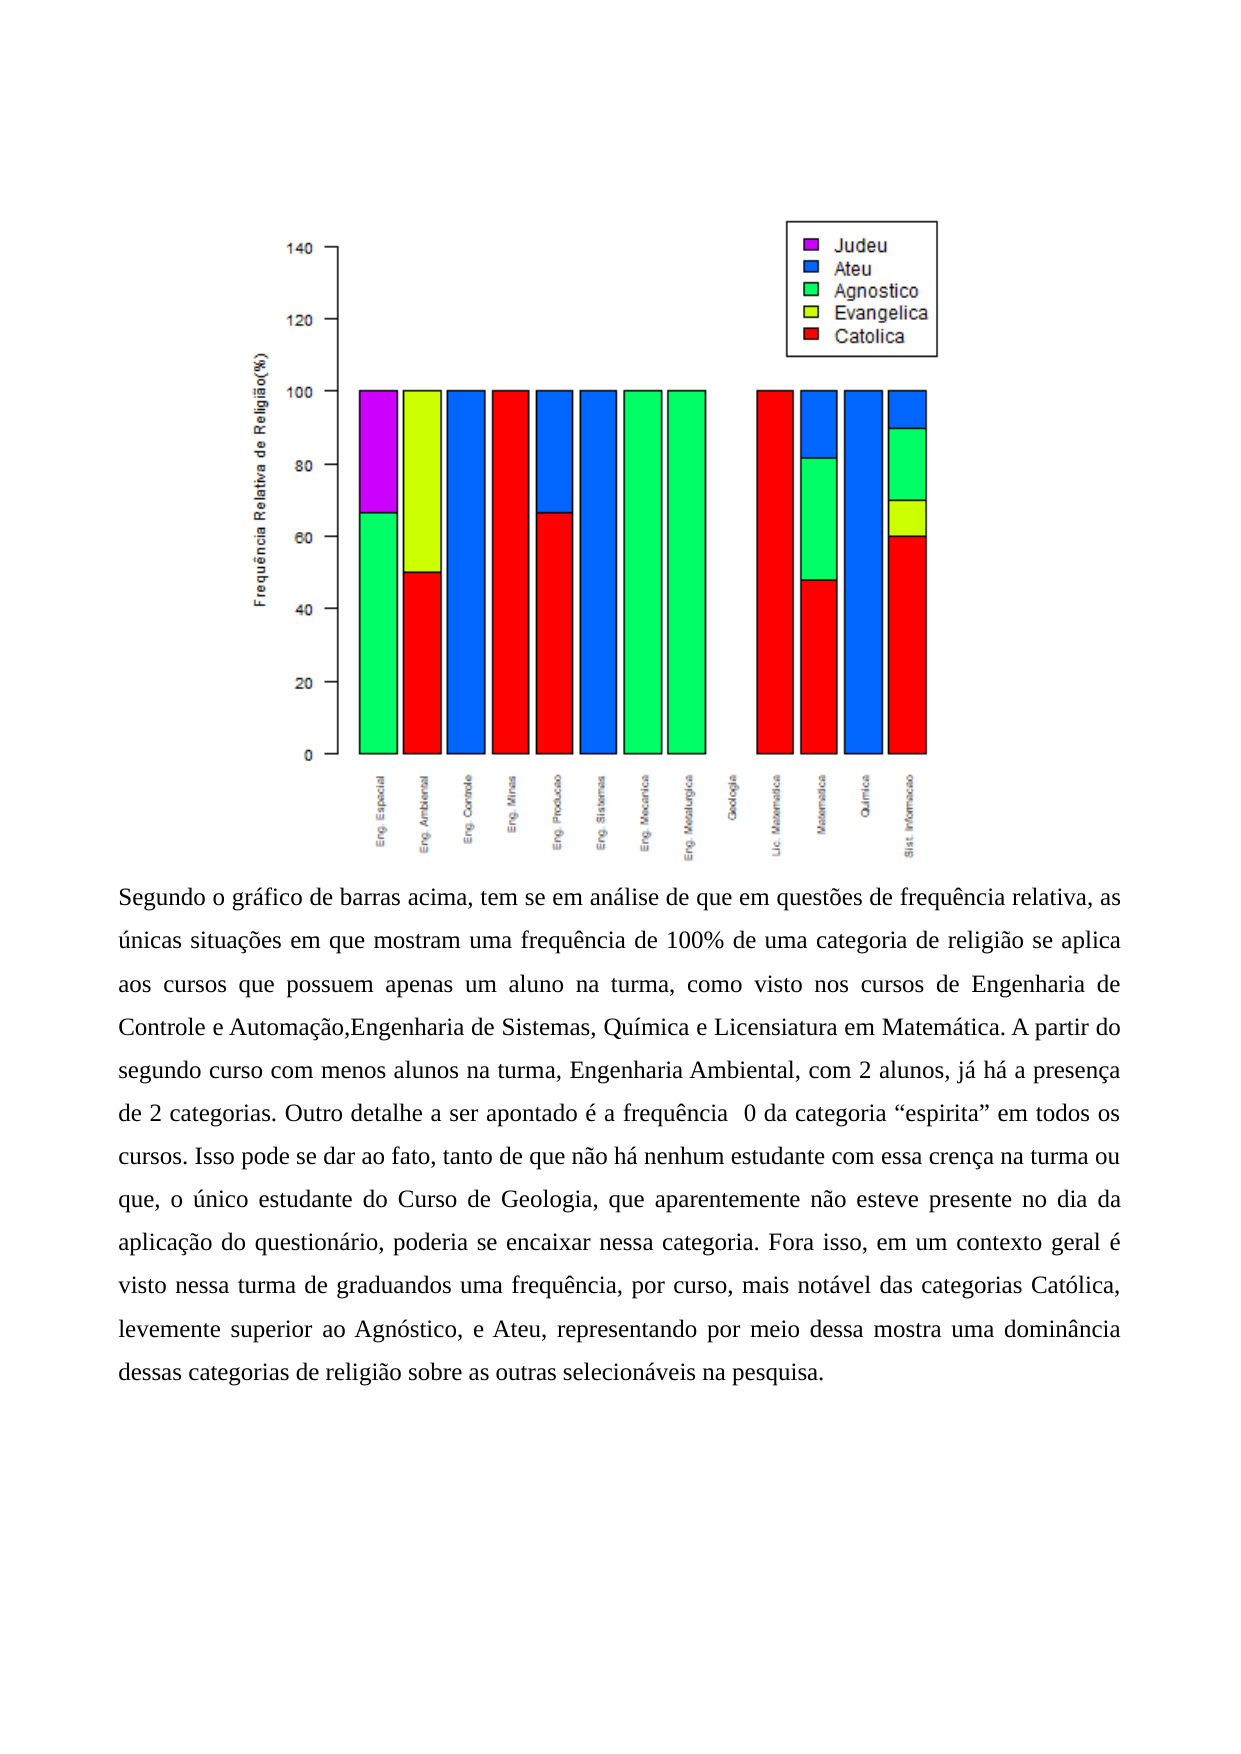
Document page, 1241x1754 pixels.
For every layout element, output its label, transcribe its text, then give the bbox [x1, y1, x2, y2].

picture [245, 118, 995, 869]
text Segundo o gráfico de barras acima, tem se em análise de que em questões de frequência relativa, as únicas situações em que mostram uma frequência de 100% de uma categoria de religião se aplica aos cursos que possuem apenas um aluno na turma, como visto nos cursos de Engenharia de Controle e Automação,Engenharia de Sistemas, Química e Licensiatura em Matemática. A partir do segundo curso com menos alunos na turma, Engenharia Ambiental, com 2 alunos, já há a presença de 2 categorias. Outro detalhe a ser apontado é a frequência 0 da categoria “espirita” em todos os cursos. Isso pode se dar ao fato, tanto de que não há nenhum estudante com essa crença na turma ou que, o único estudante do Curso de Geologia, que aparentemente não esteve presente no dia da aplicação do questionário, poderia se encaixar nessa categoria. Fora isso, em um contexto geral é visto nessa turma de graduandos uma frequência, por curso, mais notável das categorias Católica, levemente superior ao Agnóstico, e Ateu, representando por meio dessa mostra uma dominância dessas categorias de religião sobre as outras selecionáveis na pesquisa. [118, 118, 1122, 1386]
